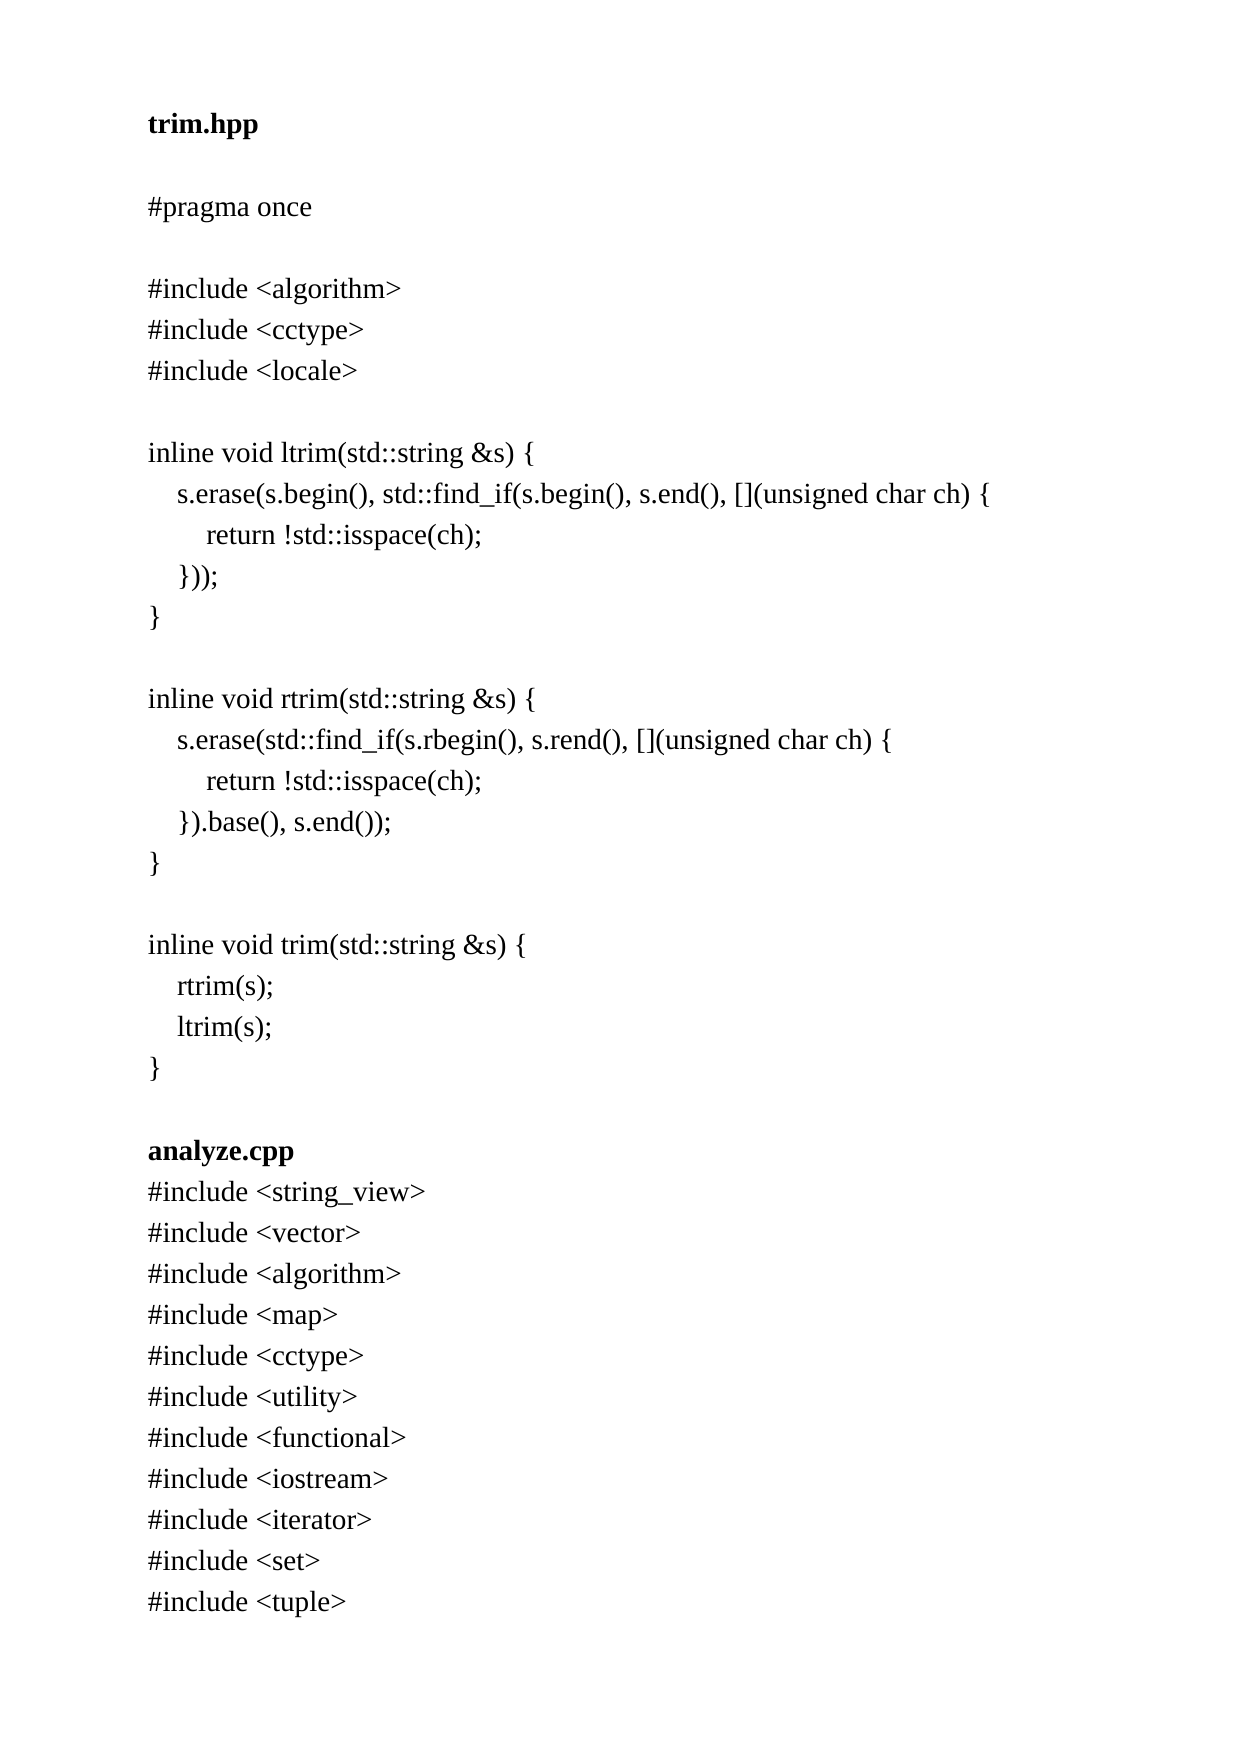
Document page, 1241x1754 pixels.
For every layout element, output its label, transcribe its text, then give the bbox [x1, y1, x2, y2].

text #include <set> [148, 1543, 1181, 1577]
text #include <functional> [148, 1420, 1181, 1453]
text #include <utility> [148, 1379, 1181, 1412]
text trim.hpp [148, 107, 1181, 140]
text #include <cctype> [148, 1338, 1181, 1371]
text #include <iterator> [148, 1502, 1181, 1536]
text #include <iostream> [148, 1461, 1181, 1494]
text } [148, 1051, 1181, 1084]
text ltrim(s); [148, 1009, 1181, 1043]
text #include <locale> [148, 353, 1181, 386]
text } [148, 845, 1181, 879]
text inline void rtrim(std::string &s) { [148, 681, 1181, 715]
text } [148, 599, 1181, 633]
text #include <vector> [148, 1215, 1181, 1248]
text s.erase(s.begin(), std::find_if(s.begin(), s.end(), [](unsigned char ch) { [148, 476, 1181, 509]
text #include <string_view> [148, 1174, 1181, 1207]
text #include <tuple> [148, 1584, 1181, 1618]
text return !std::isspace(ch); [148, 517, 1181, 551]
text #include <algorithm> [148, 271, 1181, 304]
text rtrim(s); [148, 968, 1181, 1002]
text #pragma once [148, 189, 1181, 222]
text inline void ltrim(std::string &s) { [148, 435, 1181, 468]
text })); [148, 558, 1181, 592]
text inline void trim(std::string &s) { [148, 927, 1181, 961]
text analyze.cpp [148, 1133, 1181, 1166]
text }).base(), s.end()); [148, 804, 1181, 838]
text #include <cctype> [148, 312, 1181, 345]
text return !std::isspace(ch); [148, 763, 1181, 797]
text #include <map> [148, 1297, 1181, 1330]
text #include <algorithm> [148, 1256, 1181, 1289]
text s.erase(std::find_if(s.rbegin(), s.rend(), [](unsigned char ch) { [148, 722, 1181, 756]
